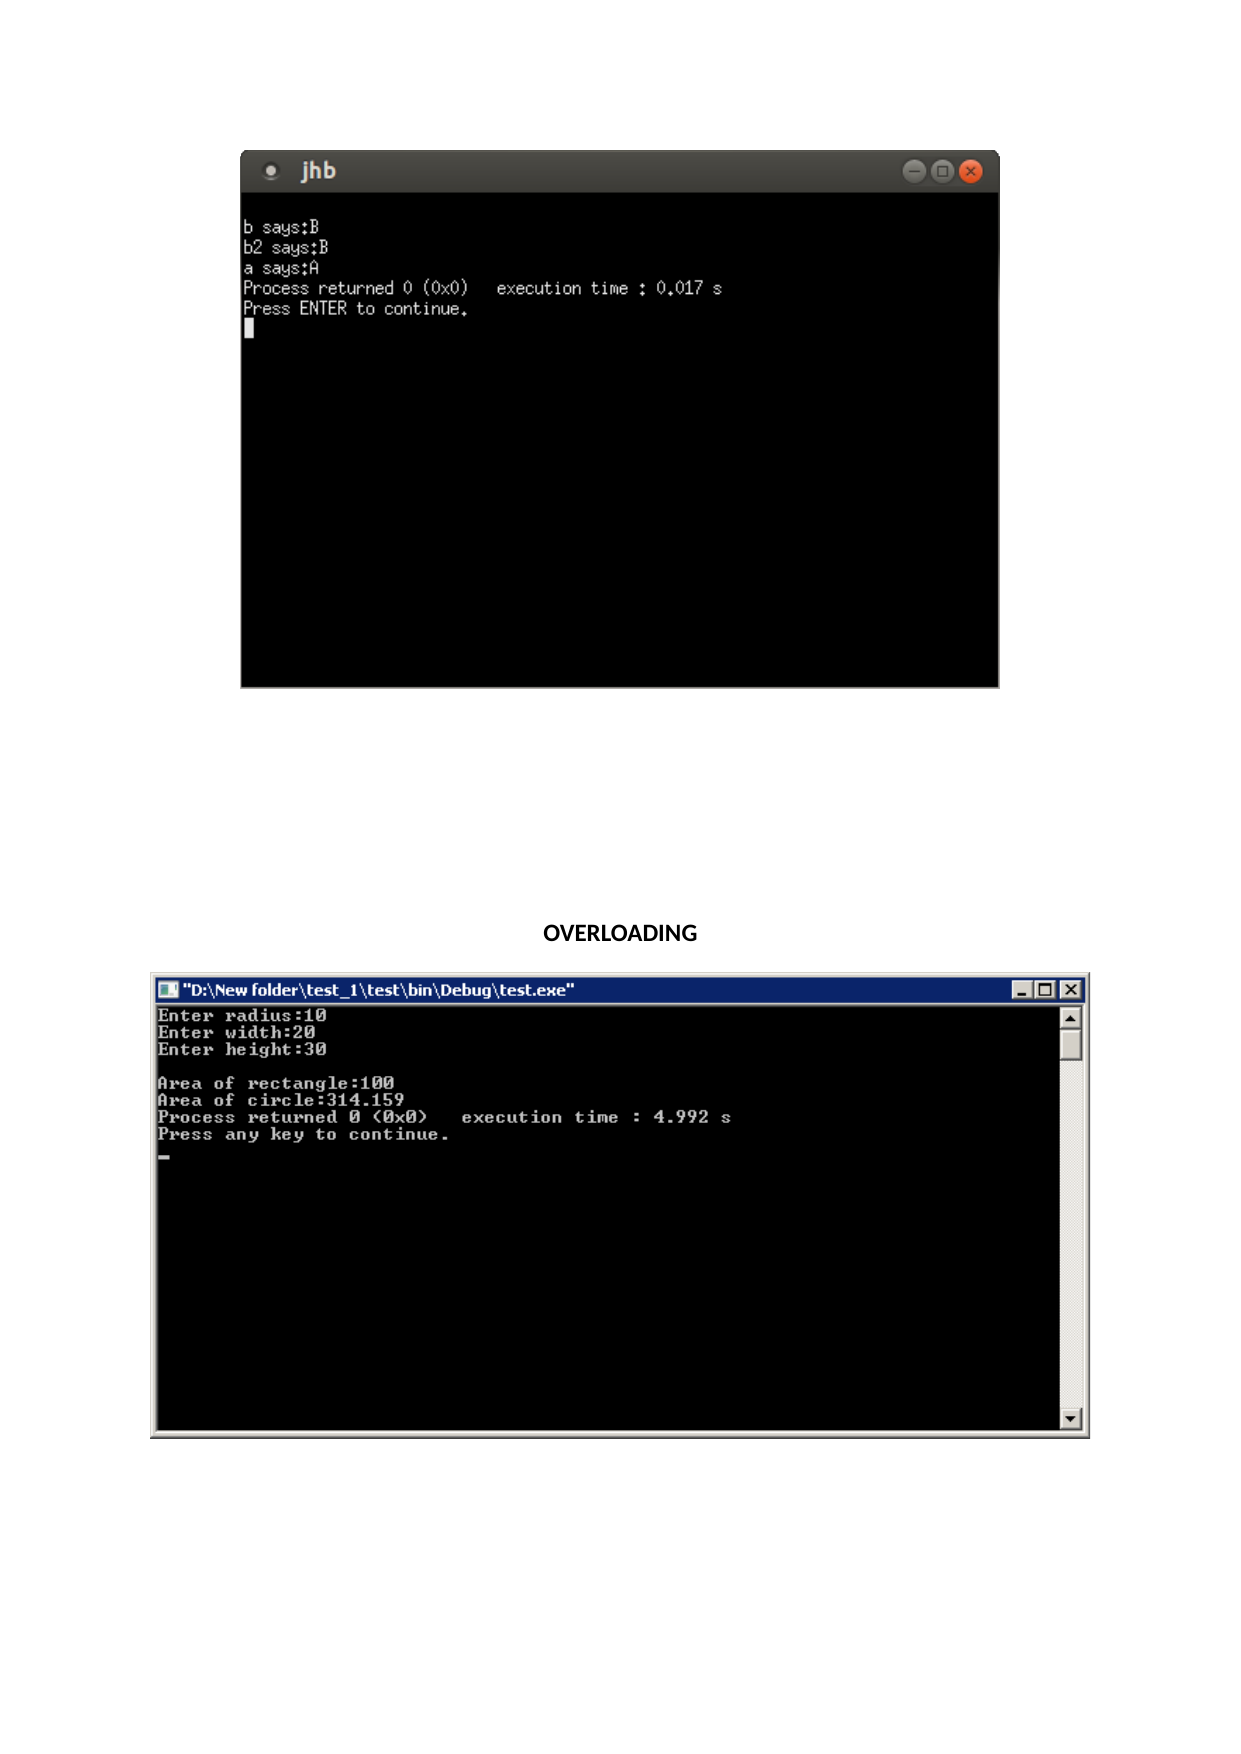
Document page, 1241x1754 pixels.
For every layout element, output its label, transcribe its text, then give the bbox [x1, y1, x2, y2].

text OVERLOADING [150, 917, 1090, 947]
picture [240, 150, 1000, 689]
picture [150, 972, 1091, 1439]
